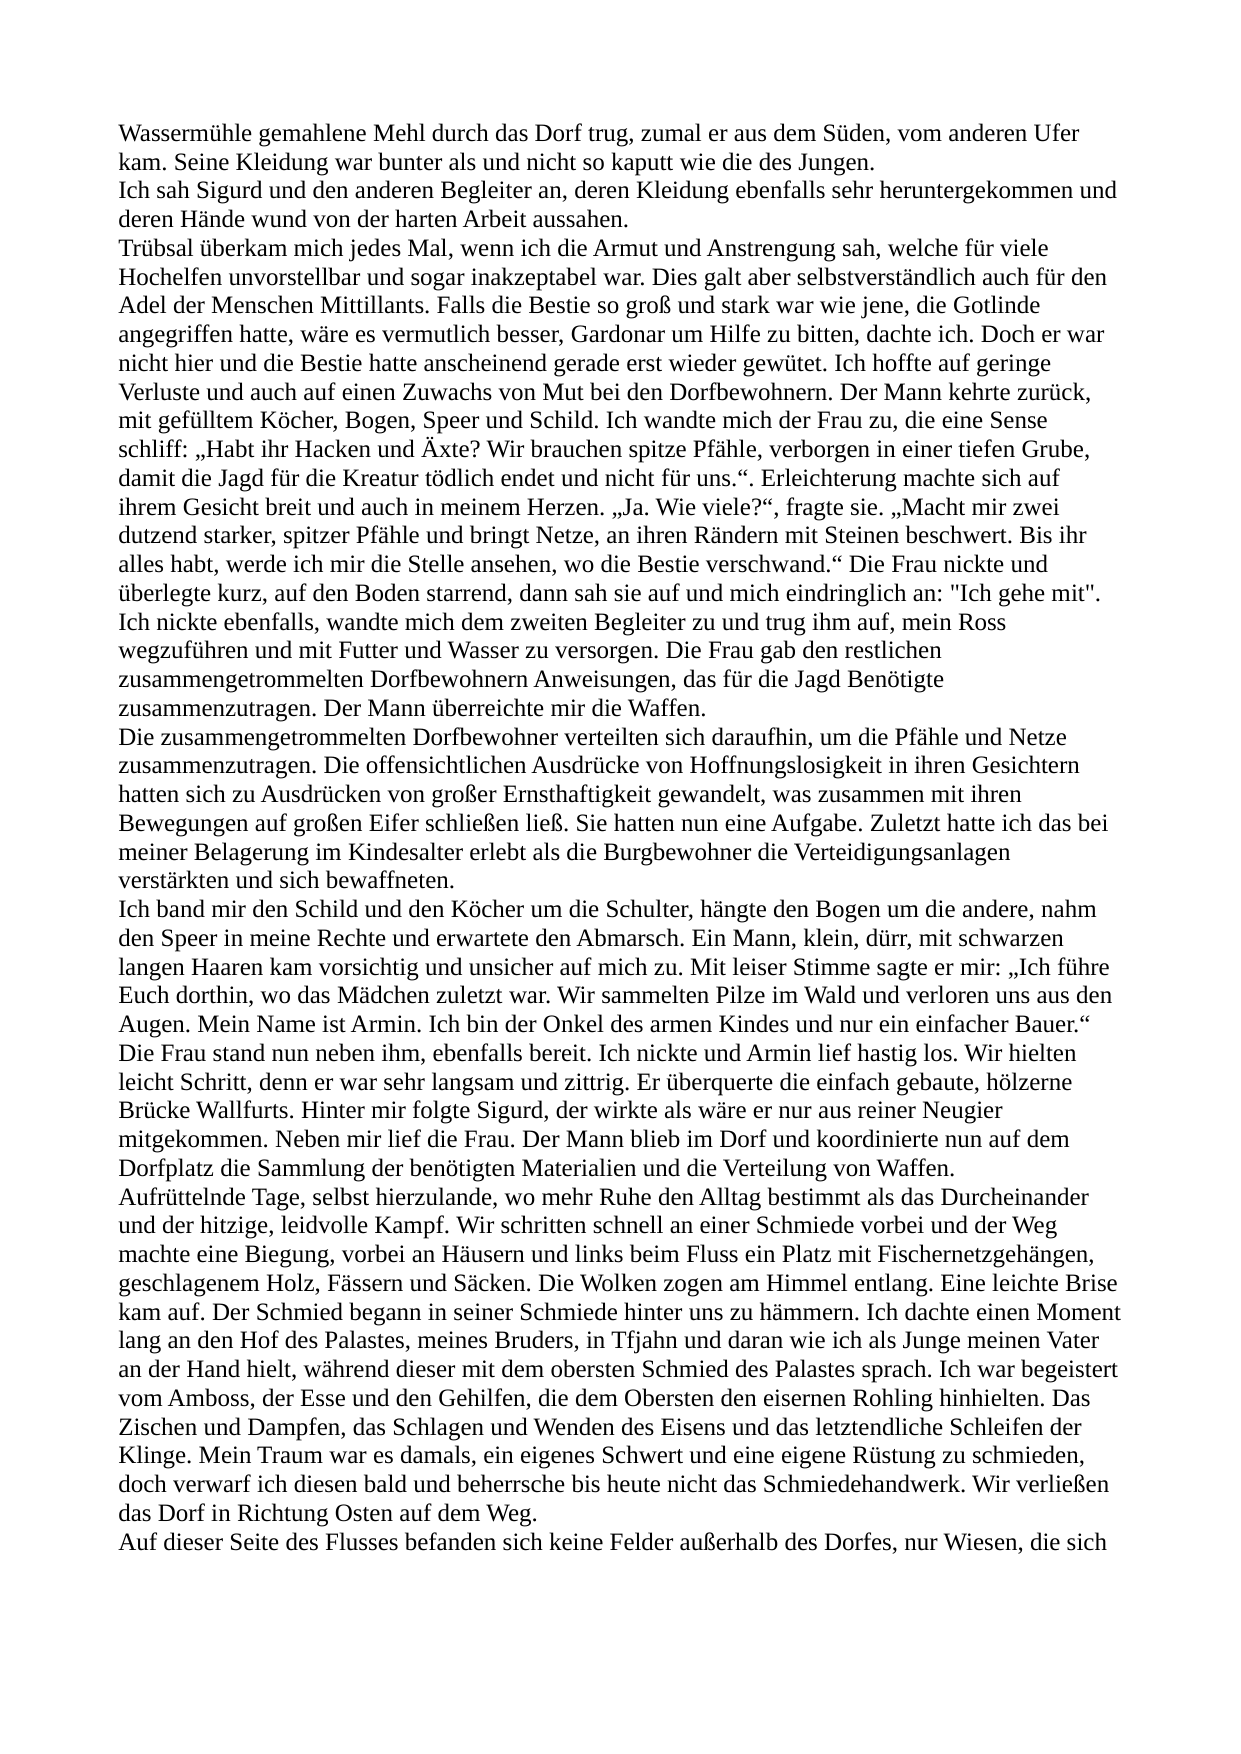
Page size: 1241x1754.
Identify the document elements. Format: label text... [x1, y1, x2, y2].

text Aufrüttelnde Tage, selbst hierzulande, wo mehr Ruhe den Alltag bestimmt als das Durcheinander und der hitzige, leidvolle Kampf. Wir schritten schnell an einer Schmiede vorbei und der Weg machte eine Biegung, vorbei an Häusern und links beim Fluss ein Platz mit Fischernetzgehängen, geschlagenem Holz, Fässern und Säcken. Die Wolken zogen am Himmel entlang. Eine leichte Brise kam auf. Der Schmied begann in seiner Schmiede hinter uns zu hämmern. Ich dachte einen Moment lang an den Hof des Palastes, meines Bruders, in Tfjahn und daran wie ich als Junge meinen Vater an der Hand hielt, während dieser mit dem obersten Schmied des Palastes sprach. Ich war begeistert vom Amboss, der Esse und den Gehilfen, die dem Obersten den eisernen Rohling hinhielten. Das Zischen und Dampfen, das Schlagen und Wenden des Eisens und das letztendliche Schleifen der Klinge. Mein Traum war es damals, ein eigenes Schwert und eine eigene Rüstung zu schmieden, doch verwarf ich diesen bald und beherrsche bis heute nicht das Schmiedehandwerk. Wir verließen das Dorf in Richtung Osten auf dem Weg. [118, 1182, 1122, 1527]
text Wassermühle gemahlene Mehl durch das Dorf trug, zumal er aus dem Süden, vom anderen Ufer kam. Seine Kleidung war bunter als und nicht so kaputt wie die des Jungen. [118, 118, 1122, 176]
text Trübsal überkam mich jedes Mal, wenn ich die Armut und Anstrengung sah, welche für viele Hochelfen unvorstellbar und sogar inakzeptabel war. Dies galt aber selbstverständlich auch für den Adel der Menschen Mittillants. Falls die Bestie so groß und stark war wie jene, die Gotlinde angegriffen hatte, wäre es vermutlich besser, Gardonar um Hilfe zu bitten, dachte ich. Doch er war nicht hier und die Bestie hatte anscheinend gerade erst wieder gewütet. Ich hoffte auf geringe Verluste und auch auf einen Zuwachs von Mut bei den Dorfbewohnern. Der Mann kehrte zurück, mit gefülltem Köcher, Bogen, Speer und Schild. Ich wandte mich der Frau zu, die eine Sense schliff: „Habt ihr Hacken und Äxte? Wir brauchen spitze Pfähle, verborgen in einer tiefen Grube, damit die Jagd für die Kreatur tödlich endet und nicht für uns.“. Erleichterung machte sich auf ihrem Gesicht breit und auch in meinem Herzen. „Ja. Wie viele?“, fragte sie. „Macht mir zwei dutzend starker, spitzer Pfähle und bringt Netze, an ihren Rändern mit Steinen beschwert. Bis ihr alles habt, werde ich mir die Stelle ansehen, wo die Bestie verschwand.“ Die Frau nickte und überlegte kurz, auf den Boden starrend, dann sah sie auf und mich eindringlich an: "Ich gehe mit". Ich nickte ebenfalls, wandte mich dem zweiten Begleiter zu und trug ihm auf, mein Ross wegzuführen und mit Futter und Wasser zu versorgen. Die Frau gab den restlichen zusammengetrommelten Dorfbewohnern Anweisungen, das für die Jagd Benötigte zusammenzutragen. Der Mann überreichte mir die Waffen. [118, 233, 1122, 722]
text Ich sah Sigurd und den anderen Begleiter an, deren Kleidung ebenfalls sehr heruntergekommen und deren Hände wund von der harten Arbeit aussahen. [118, 176, 1122, 233]
text Ich band mir den Schild und den Köcher um die Schulter, hängte den Bogen um die andere, nahm den Speer in meine Rechte und erwartete den Abmarsch. Ein Mann, klein, dürr, mit schwarzen langen Haaren kam vorsichtig und unsicher auf mich zu. Mit leiser Stimme sagte er mir: „Ich führe Euch dorthin, wo das Mädchen zuletzt war. Wir sammelten Pilze im Wald und verloren uns aus den Augen. Mein Name ist Armin. Ich bin der Onkel des armen Kindes und nur ein einfacher Bauer.“ Die Frau stand nun neben ihm, ebenfalls bereit. Ich nickte und Armin lief hastig los. Wir hielten leicht Schritt, denn er war sehr langsam und zittrig. Er überquerte die einfach gebaute, hölzerne Brücke Wallfurts. Hinter mir folgte Sigurd, der wirkte als wäre er nur aus reiner Neugier mitgekommen. Neben mir lief die Frau. Der Mann blieb im Dorf und koordinierte nun auf dem Dorfplatz die Sammlung der benötigten Materialien und die Verteilung von Waffen. [118, 894, 1122, 1182]
text Die zusammengetrommelten Dorfbewohner verteilten sich daraufhin, um die Pfähle und Netze zusammenzutragen. Die offensichtlichen Ausdrücke von Hoffnungslosigkeit in ihren Gesichtern hatten sich zu Ausdrücken von großer Ernsthaftigkeit gewandelt, was zusammen mit ihren Bewegungen auf großen Eifer schließen ließ. Sie hatten nun eine Aufgabe. Zuletzt hatte ich das bei meiner Belagerung im Kindesalter erlebt als die Burgbewohner die Verteidigungsanlagen verstärkten und sich bewaffneten. [118, 722, 1122, 894]
text Auf dieser Seite des Flusses befanden sich keine Felder außerhalb des Dorfes, nur Wiesen, die sich [118, 1527, 1122, 1556]
